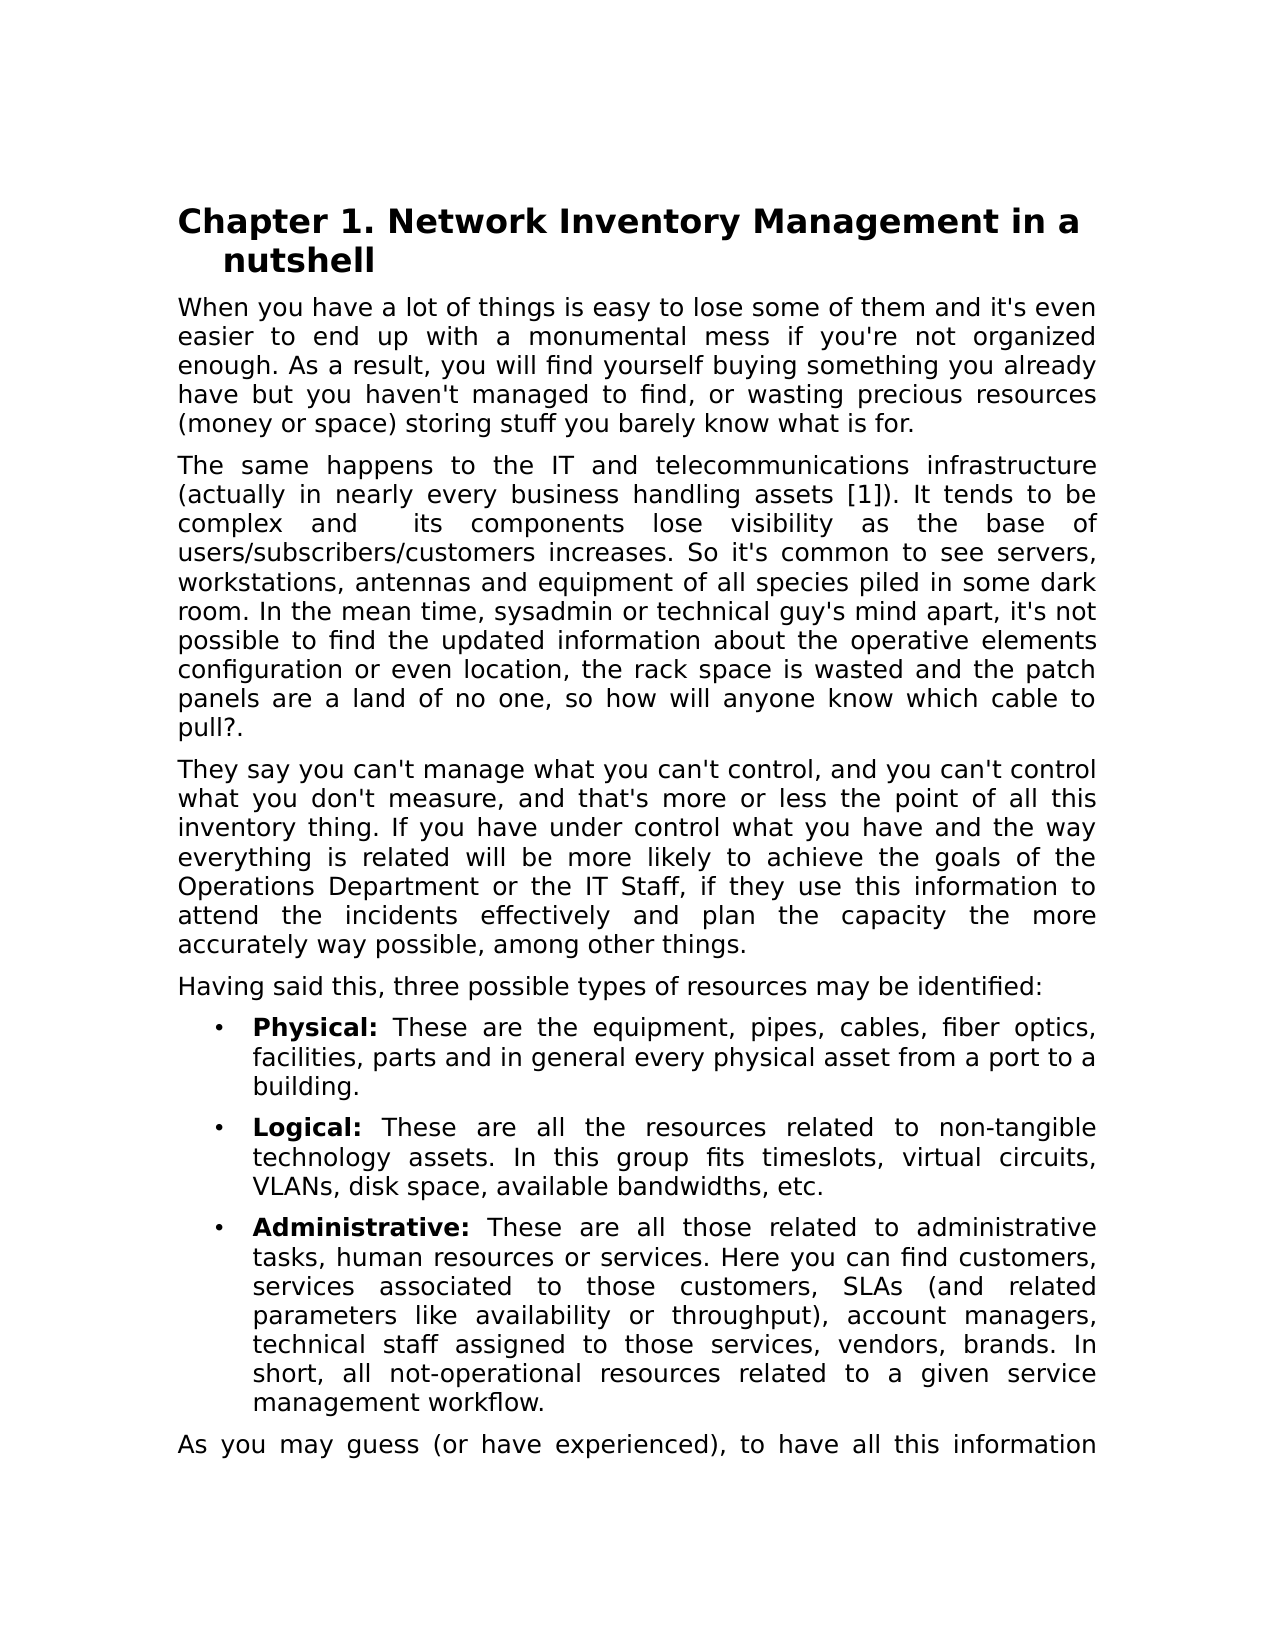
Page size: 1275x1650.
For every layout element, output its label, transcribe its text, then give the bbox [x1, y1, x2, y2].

list Physical: These are the equipment, pipes, cables, fiber optics, facilities, parts and in general every physical asset from a port to a building. [215, 1014, 1098, 1101]
subtitle Chapter 1. Network Inventory Management in a nutshell [177, 202, 1098, 280]
text Having said this, three possible types of resources may be identified: [177, 972, 1098, 1001]
text As you may guess (or have experienced), to have all this information [177, 1430, 1098, 1459]
text The same happens to the IT and telecommunications infrastructure (actually in nearly every business handling assets [1]). It tends to be complex and its components lose visibility as the base of users/subscribers/customers increases. So it's common to see servers, workstations, antennas and equipment of all species piled in some dark room. In the mean time, sysadmin or technical guy's mind apart, it's not possible to find the updated information about the operative elements configuration or even location, the rack space is wasted and the patch panels are a land of no one, so how will anyone know which cable to pull?. [177, 451, 1098, 743]
list Logical: These are all the resources related to non-tangible technology assets. In this group fits timeslots, virtual circuits, VLANs, disk space, available bandwidths, etc. [215, 1114, 1098, 1201]
list Administrative: These are all those related to administrative tasks, human resources or services. Here you can find customers, services associated to those customers, SLAs (and related parameters like availability or throughput), account managers, technical staff assigned to those services, vendors, brands. In short, all not-operational resources related to a given service management workflow. [215, 1214, 1098, 1418]
text When you have a lot of things is easy to lose some of them and it's even easier to end up with a monumental mess if you're not organized enough. As a result, you will find yourself buying something you already have but you haven't managed to find, or wasting precious resources (money or space) storing stuff you barely know what is for. [177, 293, 1098, 439]
text They say you can't manage what you can't control, and you can't control what you don't measure, and that's more or less the point of all this inventory thing. If you have under control what you have and the way everything is related will be more likely to achieve the goals of the Operations Department or the IT Staff, if they use this information to attend the incidents effectively and plan the capacity the more accurately way possible, among other things. [177, 755, 1098, 959]
